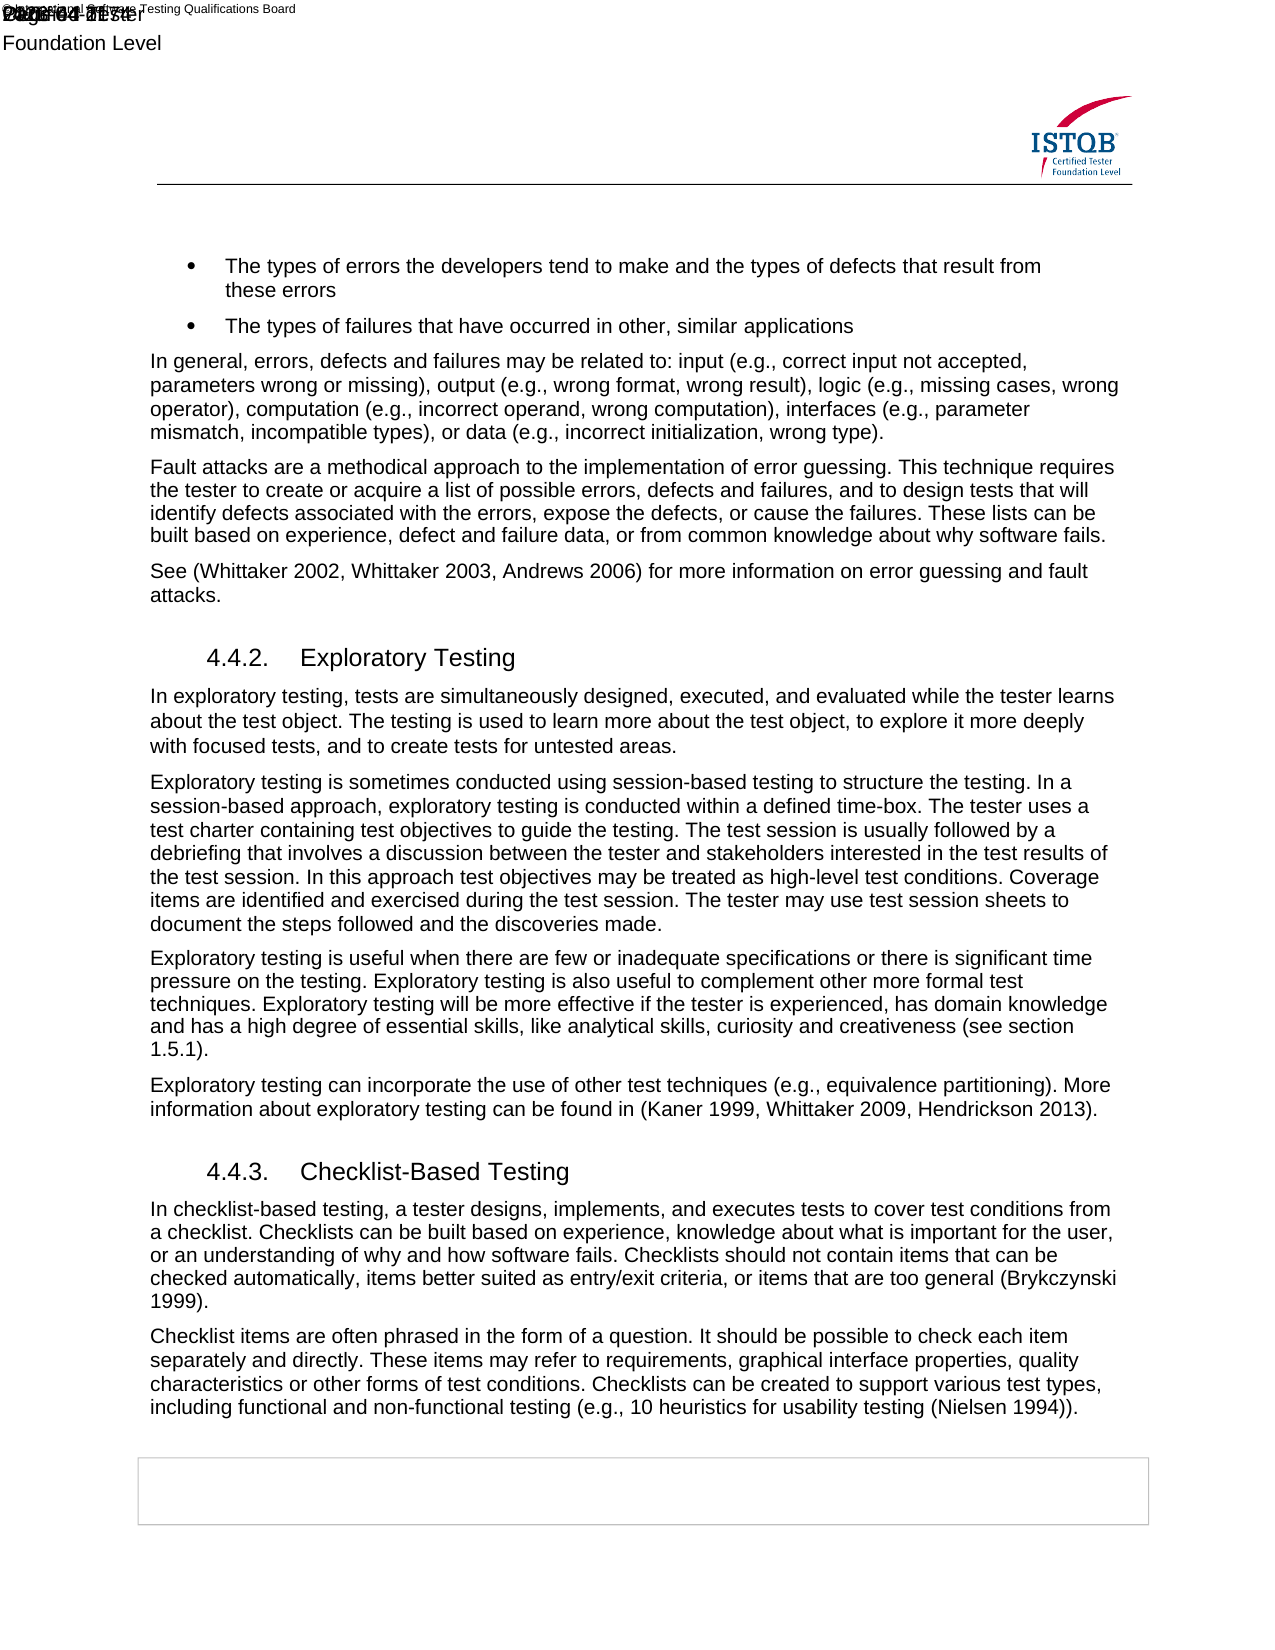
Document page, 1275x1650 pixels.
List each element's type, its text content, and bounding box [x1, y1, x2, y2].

text In general, errors, defects and failures may be related to: input (e.g., correct input not accepted, parameters wrong or missing), output (e.g., wrong format, wrong result), logic (e.g., missing cases, wrong operator), computation (e.g., incorrect operand, wrong computation), interfaces (e.g., parameter mismatch, incompatible types), or data (e.g., incorrect initialization, wrong type). [150, 350, 1122, 444]
subtitle Checklist-Based Testing [206, 1157, 1152, 1186]
picture [1031, 96, 1133, 179]
text Exploratory testing can incorporate the use of other test techniques (e.g., equivalence partitioning). More information about exploratory testing can be found in (Kaner 1999, Whittaker 2009, Hendrickson 2013). [150, 1074, 1114, 1121]
text Fault attacks are a methodical approach to the implementation of error guessing. This technique requires the tester to create or acquire a list of possible errors, defects and failures, and to design tests that will identify defects associated with the errors, expose the defects, or cause the failures. These lists can be built based on experience, defect and failure data, or from common knowledge about why software fails. [150, 456, 1125, 547]
text Exploratory testing is sometimes conducted using session-based testing to structure the testing. In a session-based approach, exploratory testing is conducted within a defined time-box. The tester uses a test charter containing test objectives to guide the testing. The test session is usually followed by a debriefing that involves a discussion between the tester and stakeholders interested in the test results of the test session. In this approach test objectives may be treated as high-level test conditions. Coverage items are identified and exercised during the test session. The tester may use test session sheets to document the steps followed and the discoveries made. [150, 771, 1109, 936]
list The types of failures that have occurred in other, similar applications [187, 314, 1152, 338]
text Exploratory testing is useful when there are few or inadequate specifications or there is significant time pressure on the testing. Exploratory testing is also useful to complement other more formal test techniques. Exploratory testing will be more effective if the tester is experienced, has domain knowledge and has a high degree of essential skills, like analytical skills, curiosity and creativeness (see section 1.5.1). [150, 947, 1125, 1061]
text In exploratory testing, tests are simultaneously designed, executed, and evaluated while the tester learns about the test object. The testing is used to learn more about the test object, to explore it more deeply with focused tests, and to create tests for untested areas. [150, 683, 1120, 758]
subtitle Exploratory Testing [206, 643, 1152, 672]
text See (Whittaker 2002, Whittaker 2003, Andrews 2006) for more information on error guessing and fault attacks. [150, 560, 1091, 607]
list The types of errors the developers tend to make and the types of defects that result from these errors [188, 256, 1097, 301]
text Checklist items are often phrased in the form of a question. It should be possible to check each item separately and directly. These items may refer to requirements, graphical interface properties, quality characteristics or other forms of test conditions. Checklists can be created to support various test types, including functional and non-functional testing (e.g., 10 heuristics for usability testing (Nielsen 1994)). [150, 1325, 1125, 1419]
text In checklist-based testing, a tester designs, implements, and executes tests to cover test conditions from a checklist. Checklists can be built based on experience, knowledge about what is important for the user, or an understanding of why and how software fails. Checklists should not contain items that can be checked automatically, items better suited as entry/exit criteria, or items that are too general (Brykczynski 1999). [150, 1199, 1120, 1313]
